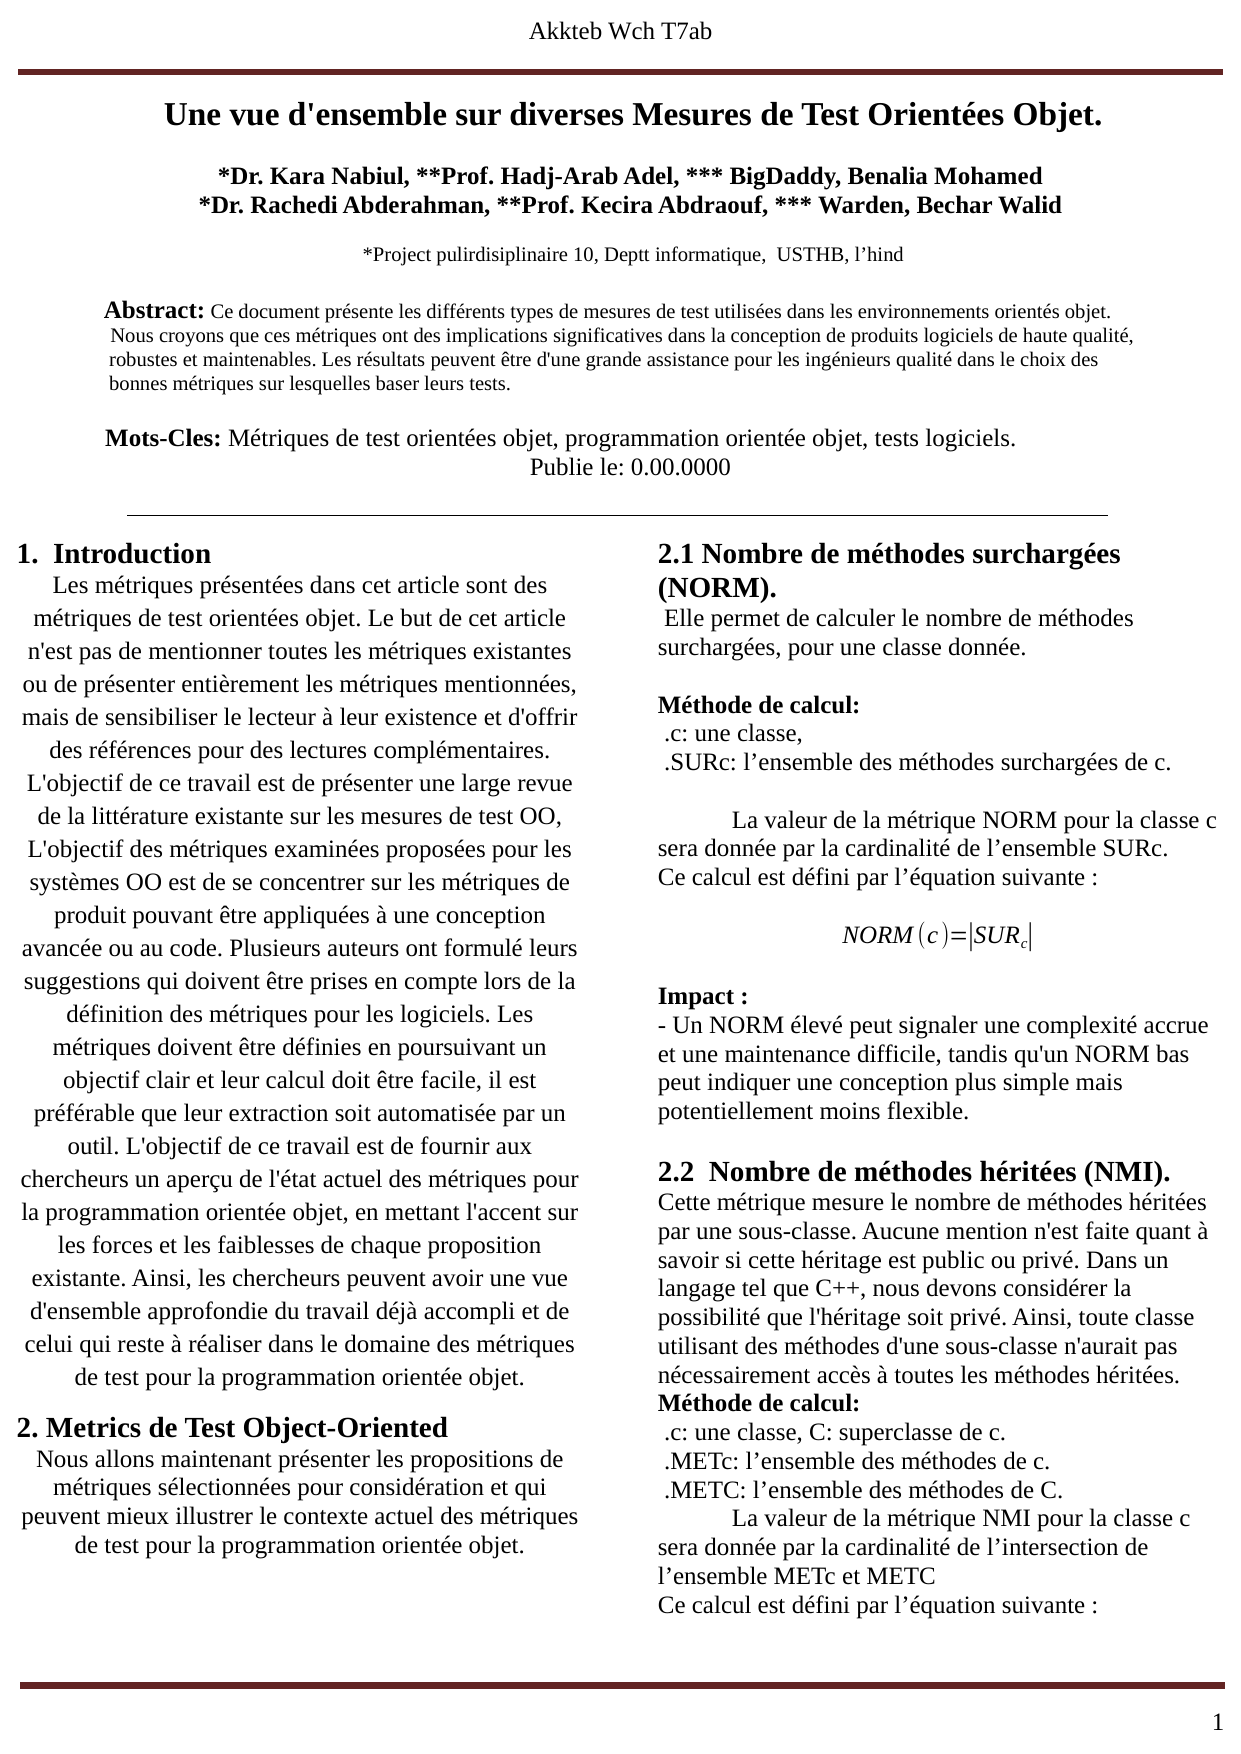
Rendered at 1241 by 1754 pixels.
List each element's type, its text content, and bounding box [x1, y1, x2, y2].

text Nous allons maintenant présenter les propositions de métriques sélectionnées pour considération et qui peuvent mieux illustrer le contexte actuel des métriques de test pour la programmation orientée objet. [16, 1444, 583, 1559]
text Méthode de calcul: [658, 690, 1224, 718]
text Elle permet de calculer le nombre de méthodes [658, 603, 1224, 632]
text Méthode de calcul: [658, 1388, 1224, 1417]
text .METc: l’ensemble des méthodes de c. [658, 1446, 1224, 1475]
text 2.1 Nombre de méthodes surchargées (NORM). [658, 536, 1224, 603]
text 1. Introduction [16, 536, 583, 570]
text 2. Metrics de Test Object-Oriented [16, 1410, 583, 1444]
text Ce calcul est défini par l’équation suivante : [658, 862, 1224, 891]
text surchargées, pour une classe donnée. [658, 632, 1224, 661]
text .c: une classe, C: superclasse de c. [658, 1417, 1224, 1446]
text Cette métrique mesure le nombre de méthodes héritées par une sous-classe. Aucune mention n'est faite quant à savoir si cette héritage est public ou privé. Dans un langage tel que C++, nous devons considérer la possibilité que l'héritage soit privé. Ainsi, toute classe utilisant des méthodes d'une sous-classe n'aurait pas nécessairement accès à toutes les méthodes héritées. [658, 1187, 1224, 1388]
text .c: une classe, [658, 718, 1224, 747]
text La valeur de la métrique NORM pour la classe c sera donnée par la cardinalité de l’ensemble SURc. [658, 805, 1224, 862]
text Ce calcul est défini par l’équation suivante : [658, 1590, 1224, 1618]
text - Un NORM élevé peut signaler une complexité accrue et une maintenance difficile, tandis qu'un NORM bas peut indiquer une conception plus simple mais potentiellement moins flexible. [658, 1010, 1224, 1125]
text Les métriques présentées dans cet article sont des métriques de test orientées objet. Le but de cet article n'est pas de mentionner toutes les métriques existantes ou de présenter entièrement les métriques mentionnées, mais de sensibiliser le lecteur à leur existence et d'offrir des références pour des lectures complémentaires. L'objectif de ce travail est de présenter une large revue de la littérature existante sur les mesures de test OO, L'objectif des métriques examinées proposées pour les systèmes OO est de se concentrer sur les métriques de produit pouvant être appliquées à une conception avancée ou au code. Plusieurs auteurs ont formulé leurs suggestions qui doivent être prises en compte lors de la définition des métriques pour les logiciels. Les métriques doivent être définies en poursuivant un objectif clair et leur calcul doit être facile, il est préférable que leur extraction soit automatisée par un outil. L'objectif de ce travail est de fournir aux chercheurs un aperçu de l'état actuel des métriques pour la programmation orientée objet, en mettant l'accent sur les forces et les faiblesses de chaque proposition existante. Ainsi, les chercheurs peuvent avoir une vue d'ensemble approfondie du travail déjà accompli et de celui qui reste à réaliser dans le domaine des métriques de test pour la programmation orientée objet. [16, 570, 583, 1391]
text 2.2 Nombre de méthodes héritées (NMI). [658, 1154, 1224, 1187]
text .METC: l’ensemble des méthodes de C. [658, 1475, 1224, 1503]
text Impact : [658, 981, 1224, 1010]
text La valeur de la métrique NMI pour la classe c sera donnée par la cardinalité de l’intersection de l’ensemble METc et METC [658, 1503, 1224, 1590]
text .SURc: l’ensemble des méthodes surchargées de c. [658, 747, 1224, 776]
